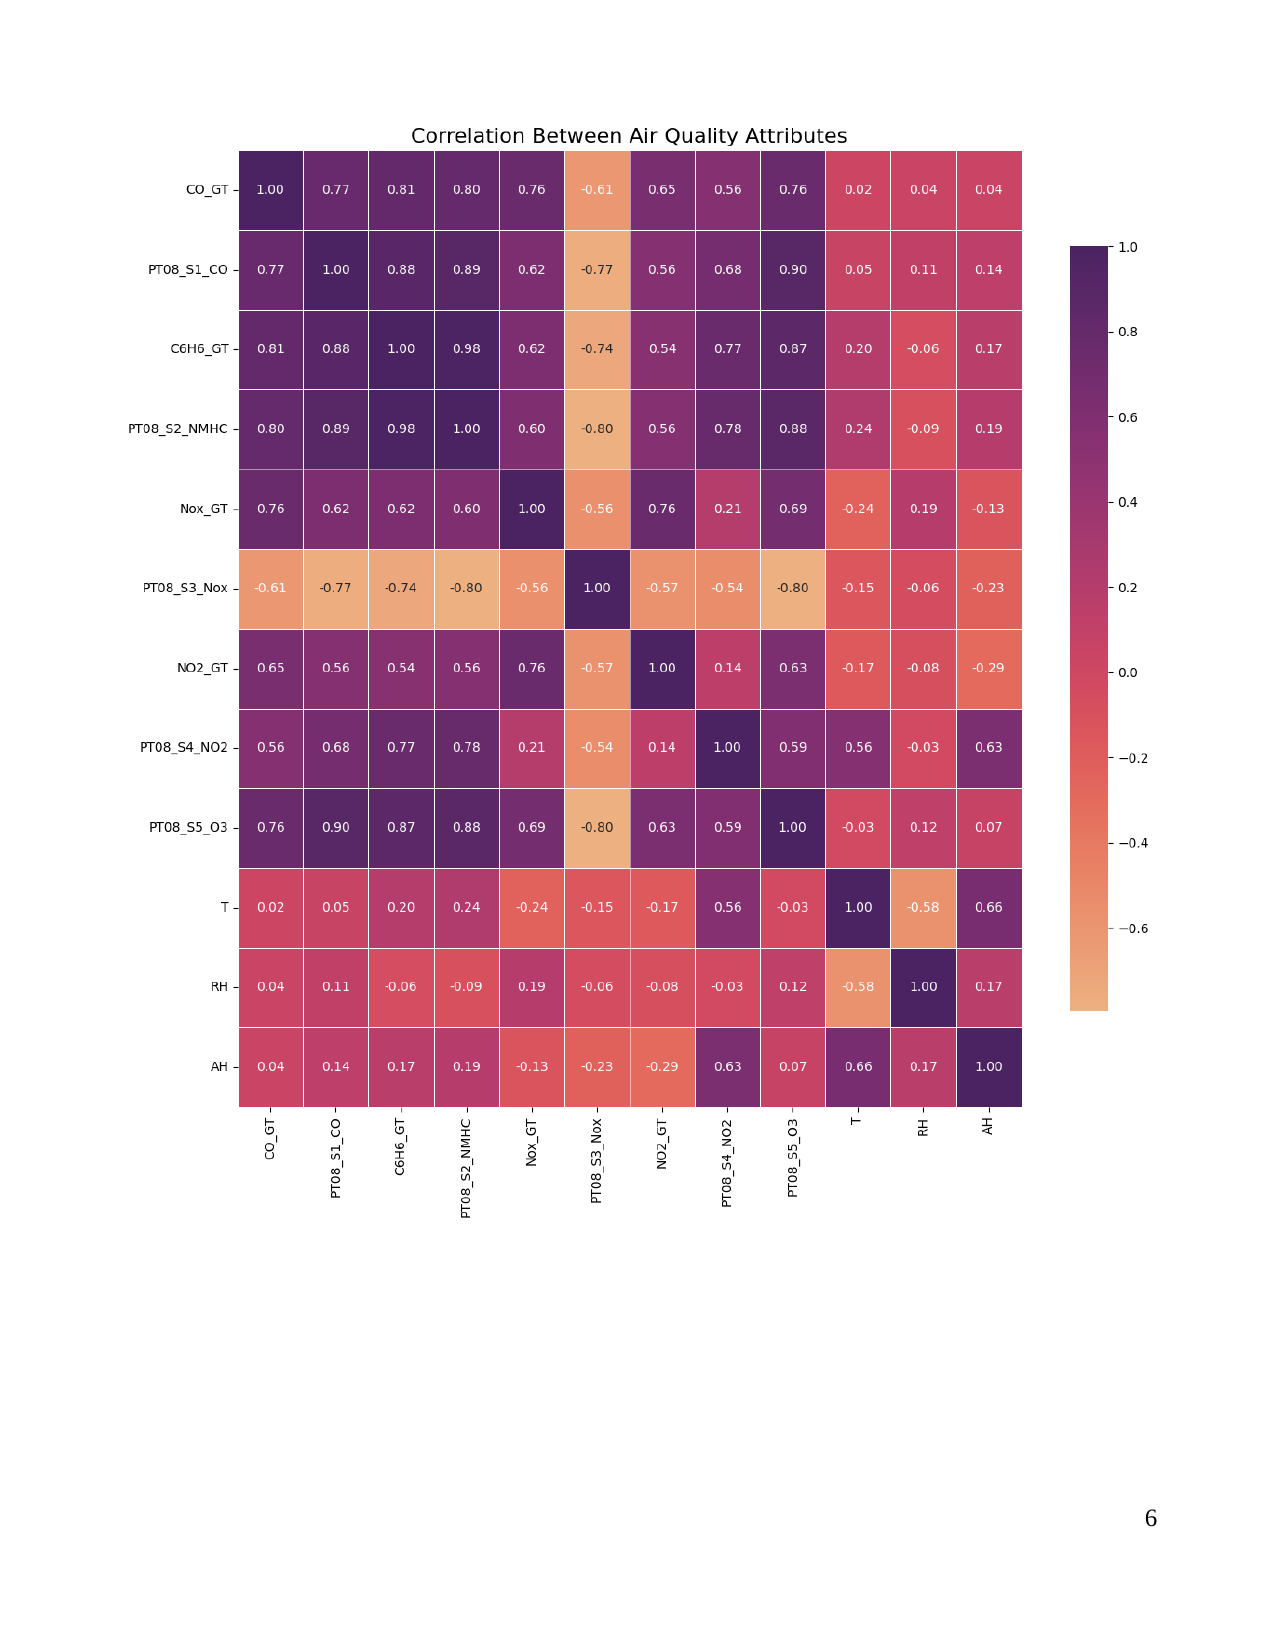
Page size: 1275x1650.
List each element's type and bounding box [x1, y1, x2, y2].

picture [118, 118, 1157, 1226]
